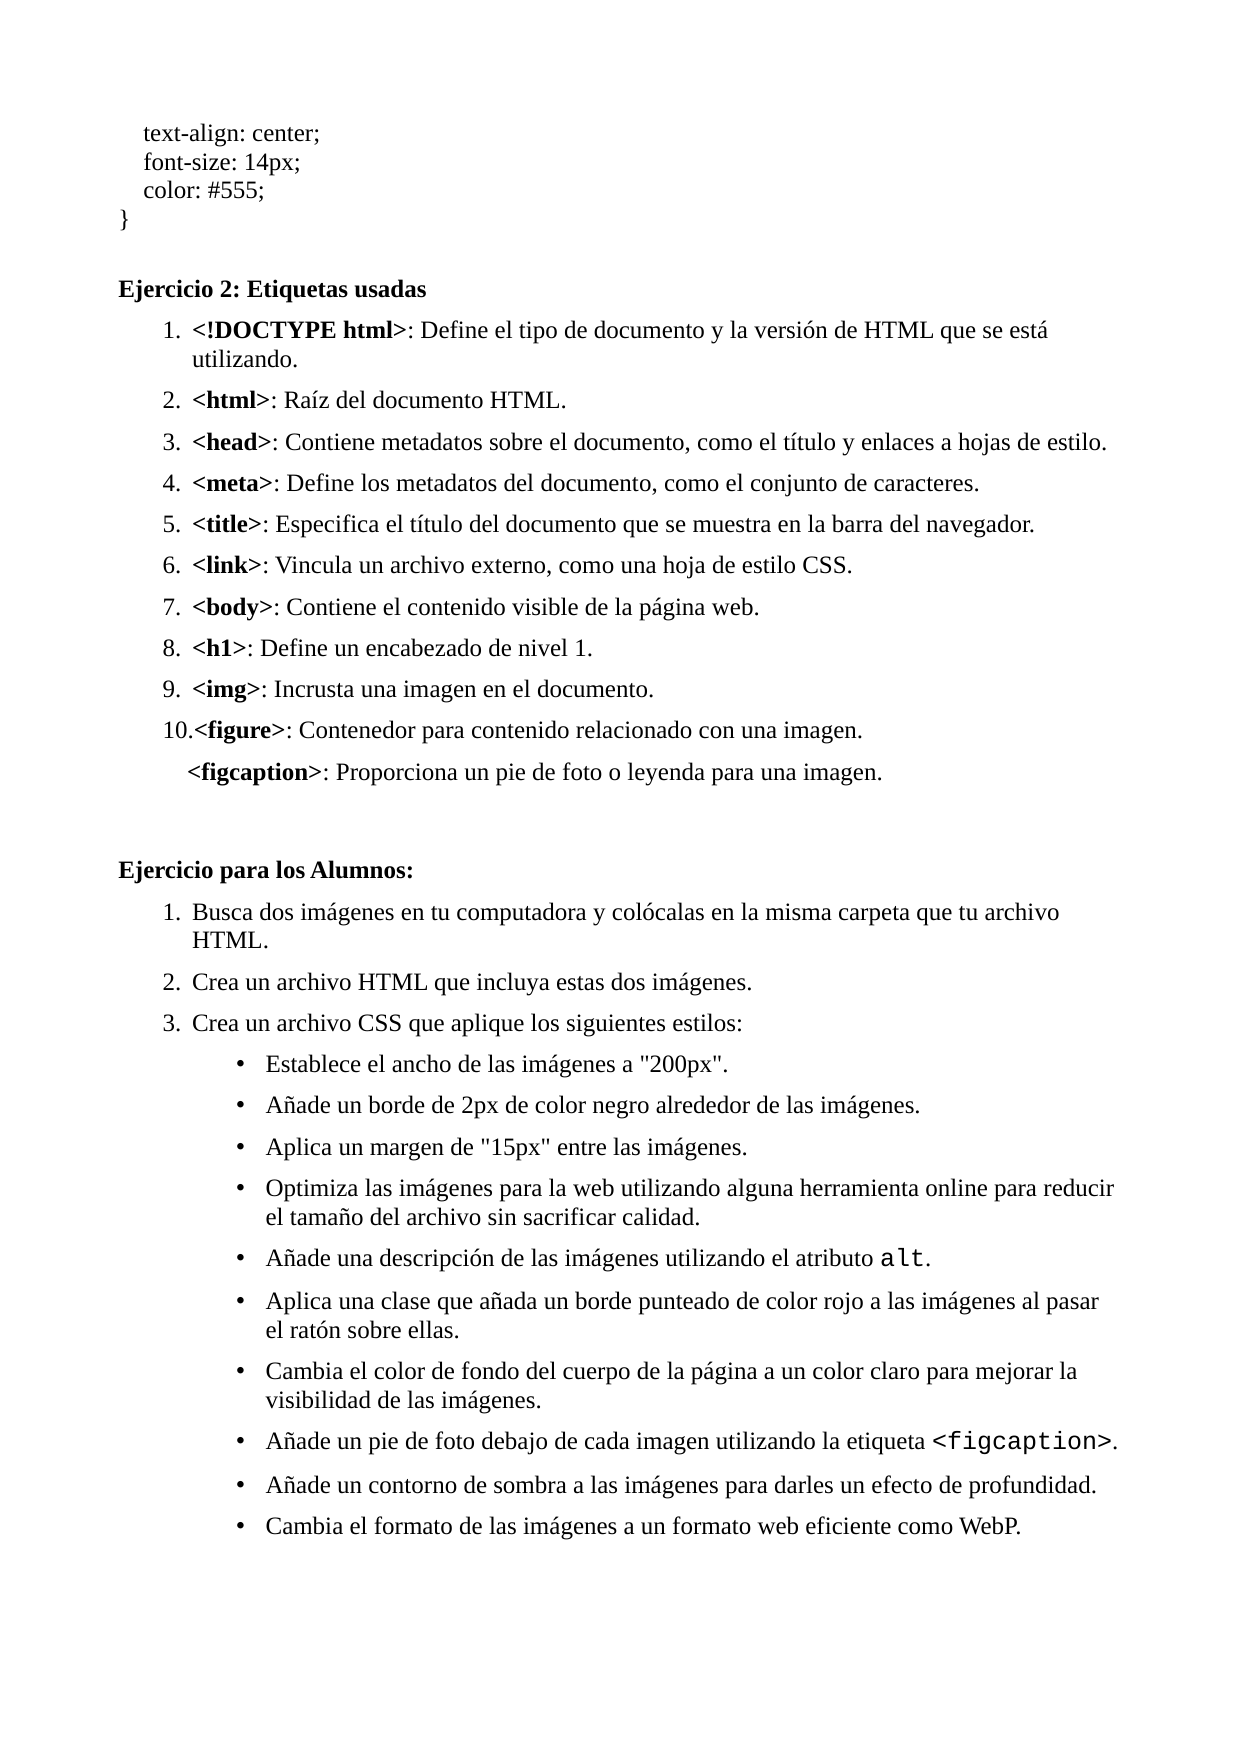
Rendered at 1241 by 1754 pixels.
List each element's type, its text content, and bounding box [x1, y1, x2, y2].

list <html>: Raíz del documento HTML. [162, 386, 1122, 414]
list Añade una descripción de las imágenes utilizando el atributo alt. [236, 1243, 1122, 1274]
list Aplica una clase que añada un borde punteado de color rojo a las imágenes al pasar el ratón sobre ellas. [236, 1286, 1122, 1344]
list <title>: Especifica el título del documento que se muestra en la barra del navegador. [162, 509, 1122, 538]
list Establece el ancho de las imágenes a "200px". [236, 1049, 1122, 1078]
list Optimiza las imágenes para la web utilizando alguna herramienta online para reducir el tamaño del archivo sin sacrificar calidad. [236, 1173, 1122, 1231]
text Ejercicio 2: Etiquetas usadas [118, 274, 1122, 303]
list Cambia el formato de las imágenes a un formato web eficiente como WebP. [236, 1511, 1122, 1540]
list <meta>: Define los metadatos del documento, como el conjunto de caracteres. [162, 468, 1122, 497]
list Añade un borde de 2px de color negro alrededor de las imágenes. [236, 1091, 1122, 1119]
text <figcaption>: Proporciona un pie de foto o leyenda para una imagen. [118, 757, 1122, 814]
list <!DOCTYPE html>: Define el tipo de documento y la versión de HTML que se está utilizando. [162, 316, 1122, 373]
text text-align: center; font-size: 14px; color: #555; } [118, 118, 1122, 262]
list <body>: Contiene el contenido visible de la página web. [162, 592, 1122, 621]
list Crea un archivo CSS que aplique los siguientes estilos: [162, 1008, 1122, 1037]
list <img>: Incrusta una imagen en el documento. [162, 674, 1122, 703]
text Ejercicio para los Alumnos: [118, 856, 1122, 884]
list Cambia el color de fondo del cuerpo de la página a un color claro para mejorar la visibilidad de las imágenes. [236, 1356, 1122, 1414]
list <head>: Contiene metadatos sobre el documento, como el título y enlaces a hojas de estilo. [162, 427, 1122, 456]
list <figure>: Contenedor para contenido relacionado con una imagen. [162, 716, 1122, 744]
list Añade un pie de foto debajo de cada imagen utilizando la etiqueta <figcaption>. [236, 1426, 1122, 1457]
list <link>: Vincula un archivo externo, como una hoja de estilo CSS. [162, 551, 1122, 579]
list <h1>: Define un encabezado de nivel 1. [162, 633, 1122, 662]
list Aplica un margen de "15px" entre las imágenes. [236, 1132, 1122, 1161]
list Crea un archivo HTML que incluya estas dos imágenes. [162, 967, 1122, 996]
list Añade un contorno de sombra a las imágenes para darles un efecto de profundidad. [236, 1470, 1122, 1498]
list Busca dos imágenes en tu computadora y colócalas en la misma carpeta que tu archivo HTML. [162, 897, 1122, 954]
